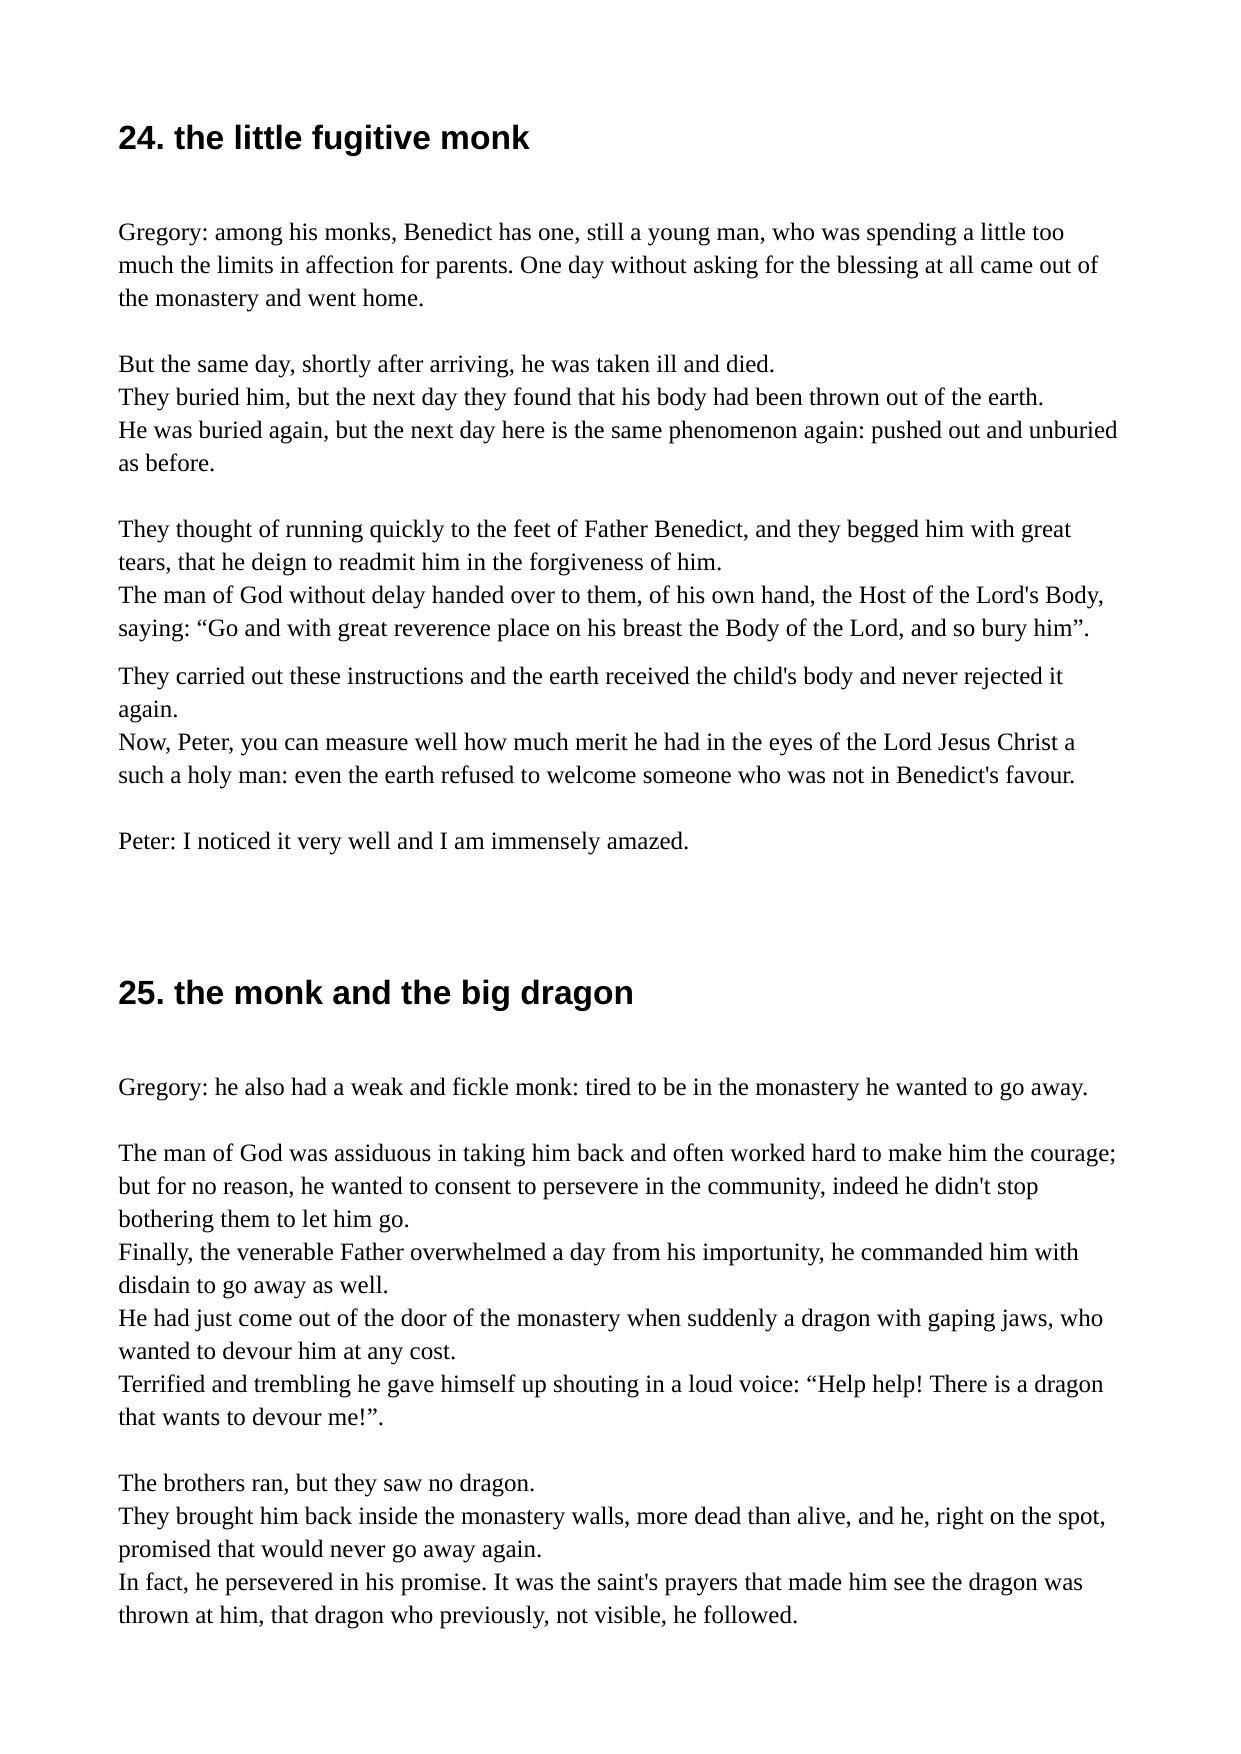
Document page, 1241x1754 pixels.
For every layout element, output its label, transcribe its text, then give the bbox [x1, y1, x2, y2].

subtitle 25. the monk and the big dragon [118, 973, 1122, 1012]
text Gregory: among his monks, Benedict has one, still a young man, who was spending a little too much the limits in affection for parents. One day without asking for the blessing at all came out of the monastery and went home. But the same day, shortly after arriving, he was taken ill and died. They buried him, but the next day they found that his body had been thrown out of the earth. He was buried again, but the next day here is the same phenomenon again: pushed out and unburied as before. They thought of running quickly to the feet of Father Benedict, and they begged him with great tears, that he deign to readmit him in the forgiveness of him. The man of God without delay handed over to them, of his own hand, the Host of the Lord's Body, saying: “Go and with great reverence place on his breast the Body of the Lord, and so bury him”. [118, 217, 1122, 642]
text Gregory: he also had a weak and fickle monk: tired to be in the monastery he wanted to go away. The man of God was assiduous in taking him back and often worked hard to make him the courage; but for no reason, he wanted to consent to persevere in the community, indeed he didn't stop bothering them to let him go. Finally, the venerable Father overwhelmed a day from his importunity, he commanded him with disdain to go away as well. He had just come out of the door of the monastery when suddenly a dragon with gaping jaws, who wanted to devour him at any cost. Terrified and trembling he gave himself up shouting in a loud voice: “Help help! There is a dragon that wants to devour me!”. The brothers ran, but they saw no dragon. They brought him back inside the monastery walls, more dead than alive, and he, right on the spot, promised that would never go away again. In fact, he persevered in his promise. It was the saint's prayers that made him see the dragon was thrown at him, that dragon who previously, not visible, he followed. [118, 1072, 1122, 1629]
text They carried out these instructions and the earth received the child's body and never rejected it again. Now, Peter, you can measure well how much merit he had in the eyes of the Lord Jesus Christ a such a holy man: even the earth refused to welcome someone who was not in Benedict's favour. Peter: I noticed it very well and I am immensely amazed. [118, 661, 1122, 854]
subtitle 24. the little fugitive monk [118, 118, 1122, 157]
